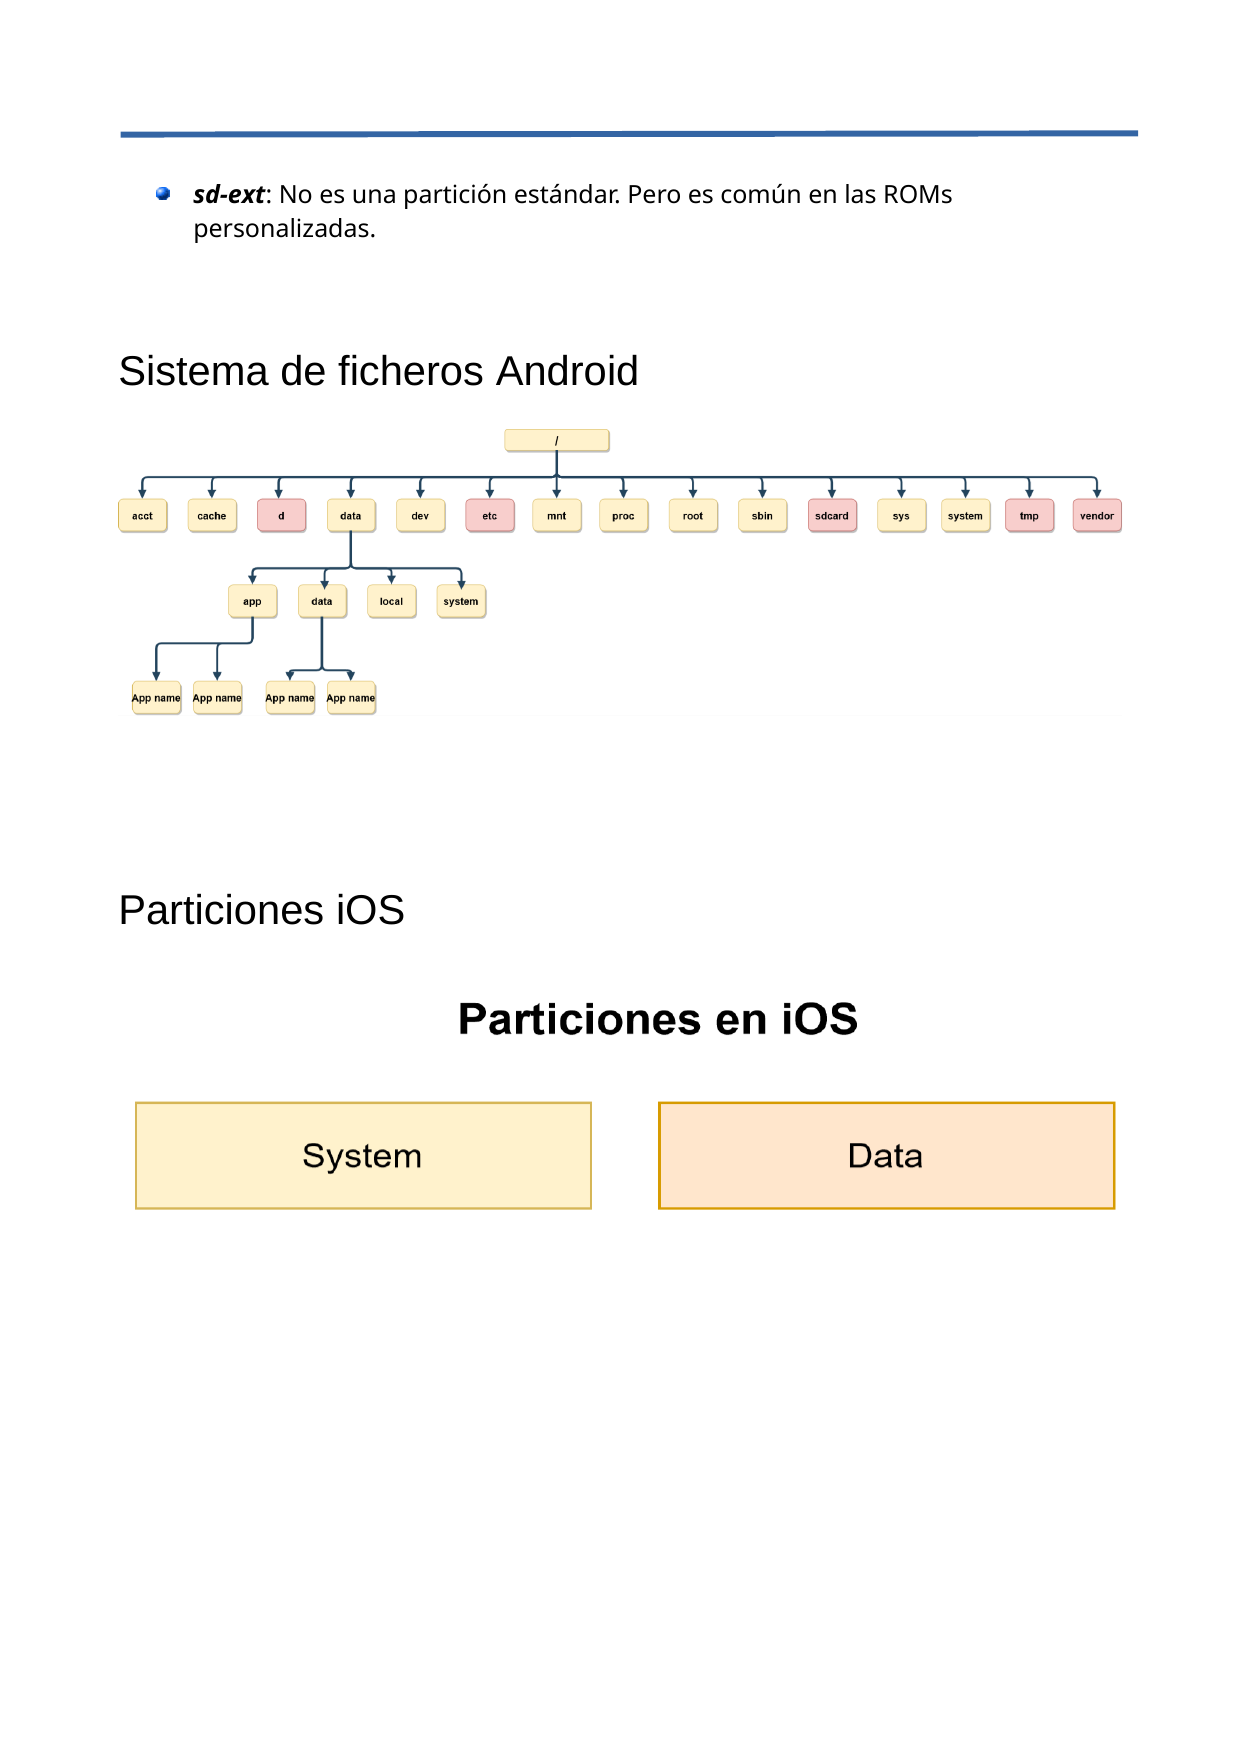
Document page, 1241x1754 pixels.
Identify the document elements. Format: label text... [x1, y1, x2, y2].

text Sistema de ficheros Android [118, 347, 1122, 394]
picture [118, 994, 1123, 1218]
picture [156, 187, 170, 200]
list sd-ext: No es una partición estándar. Pero es común en las ROMs personalizadas. [156, 176, 1122, 244]
picture [118, 428, 1123, 716]
text Particiones iOS [118, 886, 1122, 933]
